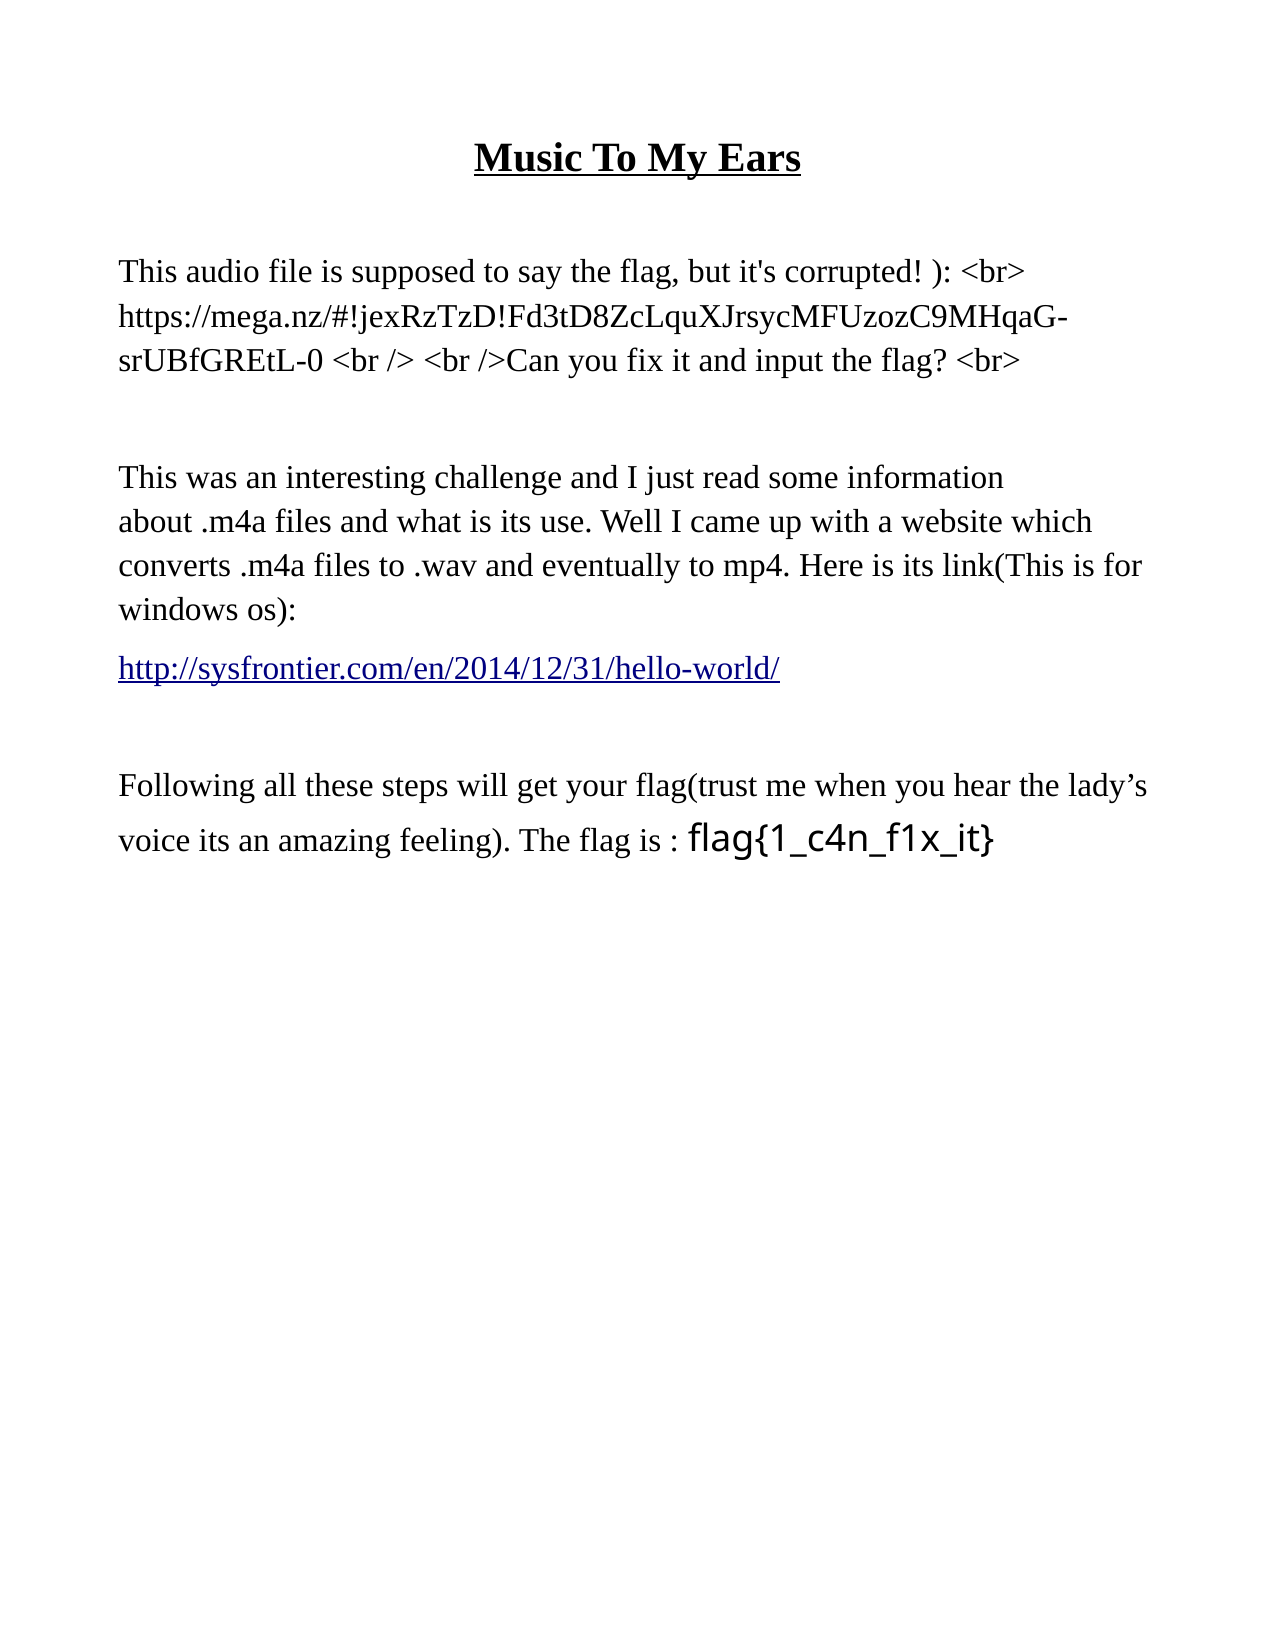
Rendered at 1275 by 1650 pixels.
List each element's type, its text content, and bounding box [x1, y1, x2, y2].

text http://sysfrontier.com/en/2014/12/31/hello-world/ [118, 648, 1157, 686]
subtitle Music To My Ears [118, 133, 1157, 181]
text This audio file is supposed to say the flag, but it's corrupted! ): <br> https://mega.nz/#!jexRzTzD!Fd3tD8ZcLquXJrsycMFUzozC9MHqaG-srUBfGREtL-0 <br /> <br />Can you fix it and input the flag? <br> [118, 252, 1157, 378]
text Following all these steps will get your flag(trust me when you hear the lady’s voice its an amazing feeling). The flag is : flag{1_c4n_f1x_it} [118, 765, 1157, 862]
text This was an interesting challenge and I just read some information about .m4a files and what is its use. Well I came up with a website which converts .m4a files to .wav and eventually to mp4. Here is its link(This is for windows os): [118, 457, 1157, 628]
